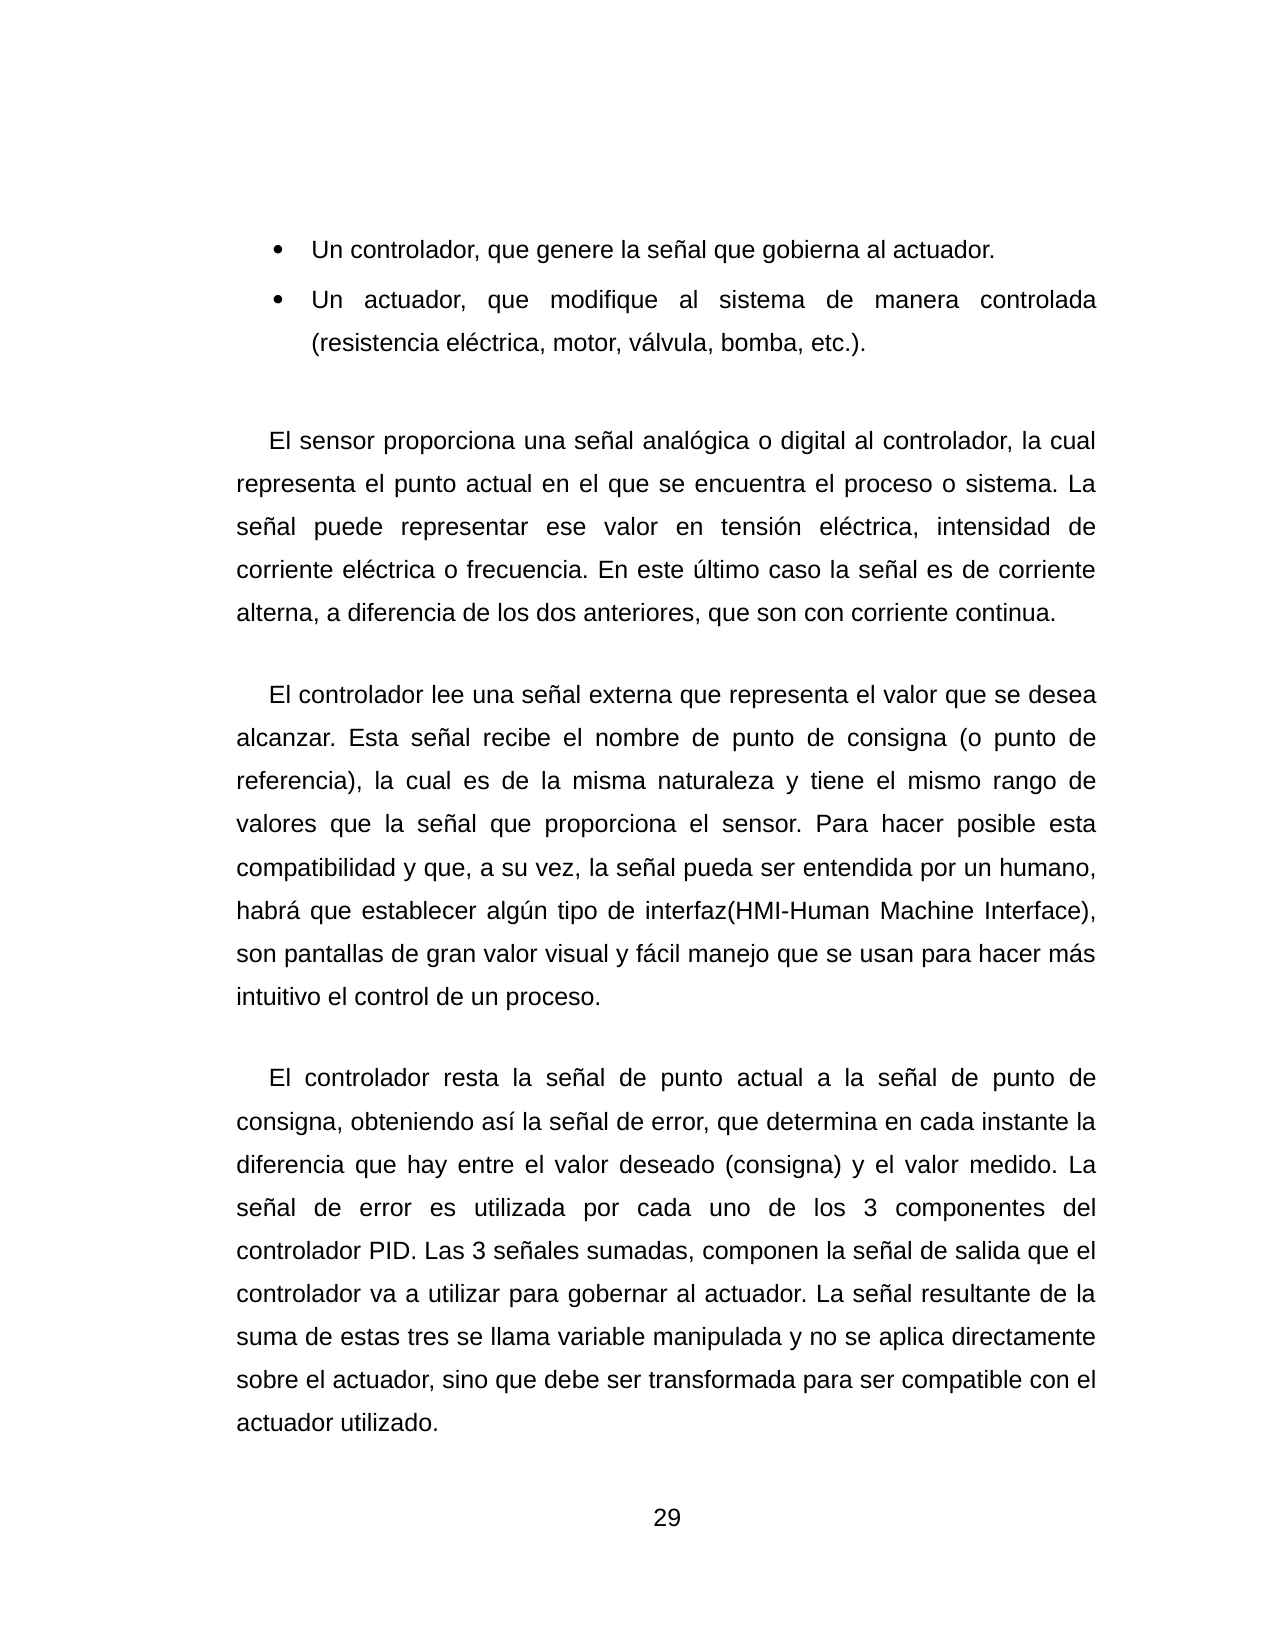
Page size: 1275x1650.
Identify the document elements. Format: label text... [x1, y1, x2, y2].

text El controlador resta la señal de punto actual a la señal de punto de consigna, obteniendo así la señal de error, que determina en cada instante la diferencia que hay entre el valor deseado (consigna) y el valor medido. La señal de error es utilizada por cada uno de los 3 componentes del controlador PID. Las 3 señales sumadas, componen la señal de salida que el controlador va a utilizar para gobernar al actuador. La señal resultante de la suma de estas tres se llama variable manipulada y no se aplica directamente sobre el actuador, sino que debe ser transformada para ser compatible con el actuador utilizado. [236, 1063, 1098, 1437]
text El controlador lee una señal externa que representa el valor que se desea alcanzar. Esta señal recibe el nombre de punto de consigna (o punto de referencia), la cual es de la misma naturaleza y tiene el mismo rango de valores que la señal que proporciona el sensor. Para hacer posible esta compatibilidad y que, a su vez, la señal pueda ser entendida por un humano, habrá que establecer algún tipo de interfaz(HMI-Human Machine Interface), son pantallas de gran valor visual y fácil manejo que se usan para hacer más intuitivo el control de un proceso. [236, 680, 1098, 1011]
text El sensor proporciona una señal analógica o digital al controlador, la cual representa el punto actual en el que se encuentra el proceso o sistema. La señal puede representar ese valor en tensión eléctrica, intensidad de corriente eléctrica o frecuencia. En este último caso la señal es de corriente alterna, a diferencia de los dos anteriores, que son con corriente continua. [236, 426, 1098, 627]
list Un controlador, que genere la señal que gobierna al actuador. [274, 235, 1098, 264]
list Un actuador, que modifique al sistema de manera controlada (resistencia eléctrica, motor, válvula, bomba, etc.). [274, 284, 1098, 357]
